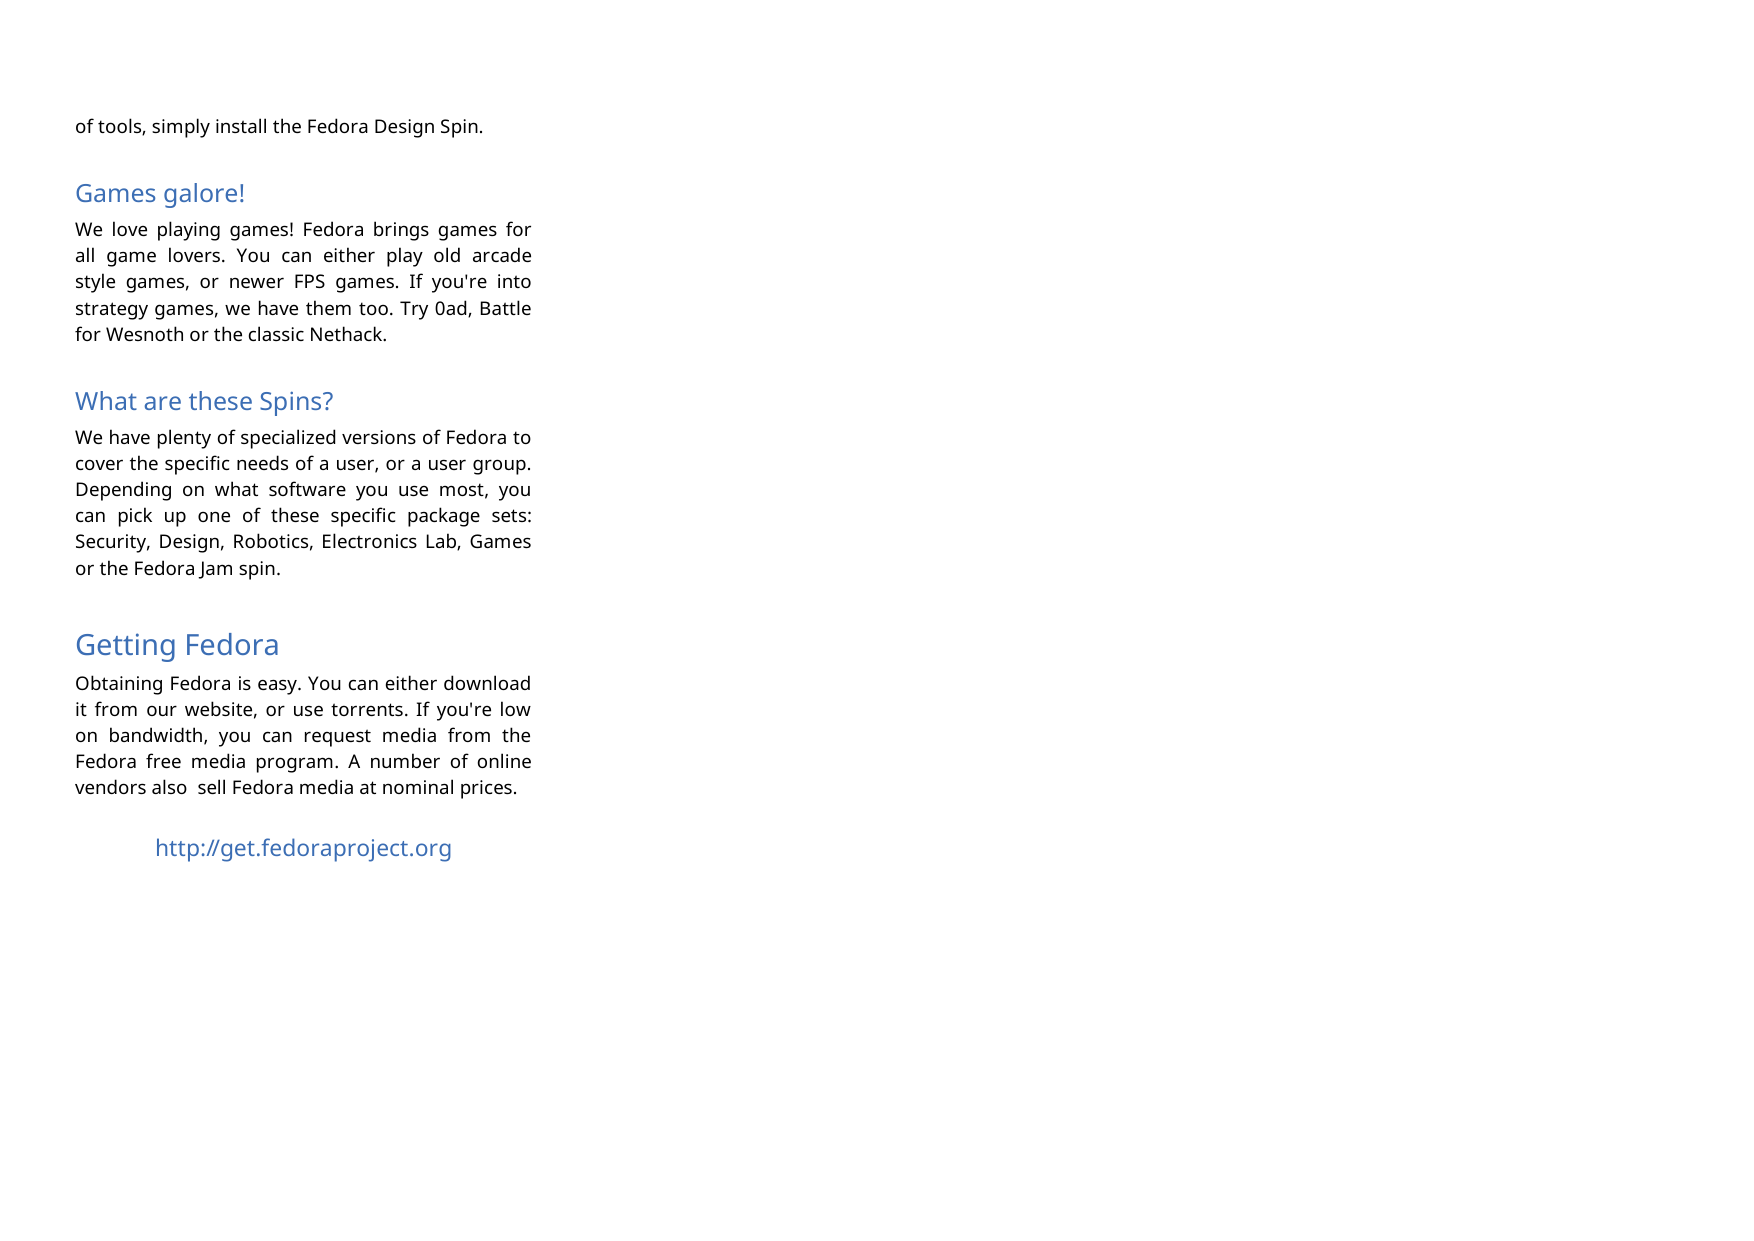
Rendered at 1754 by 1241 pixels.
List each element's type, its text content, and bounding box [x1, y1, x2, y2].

text We love playing games! Fedora brings games for all game lovers. You can either play old arcade style games, or newer FPS games. If you're into strategy games, we have them too. Try 0ad, Battle for Wesnoth or the classic Nethack. [75, 216, 532, 346]
subtitle Games galore! [75, 176, 532, 210]
text We have plenty of specialized versions of Fedora to cover the specific needs of a user, or a user group. Depending on what software you use most, you can pick up one of these specific package sets: Security, Design, Robotics, Electronics Lab, Games or the Fedora Jam spin. [75, 424, 532, 580]
subtitle http://get.fedoraproject.org [75, 832, 532, 863]
text of tools, simply install the Fedora Design Spin. [75, 112, 532, 138]
text Obtaining Fedora is easy. You can either download it from our website, or use torrents. If you're low on bandwidth, you can request media from the Fedora free media program. A number of online vendors also sell Fedora media at nominal prices. [75, 670, 532, 800]
subtitle Getting Fedora [75, 624, 532, 664]
subtitle What are these Spins? [75, 384, 532, 418]
